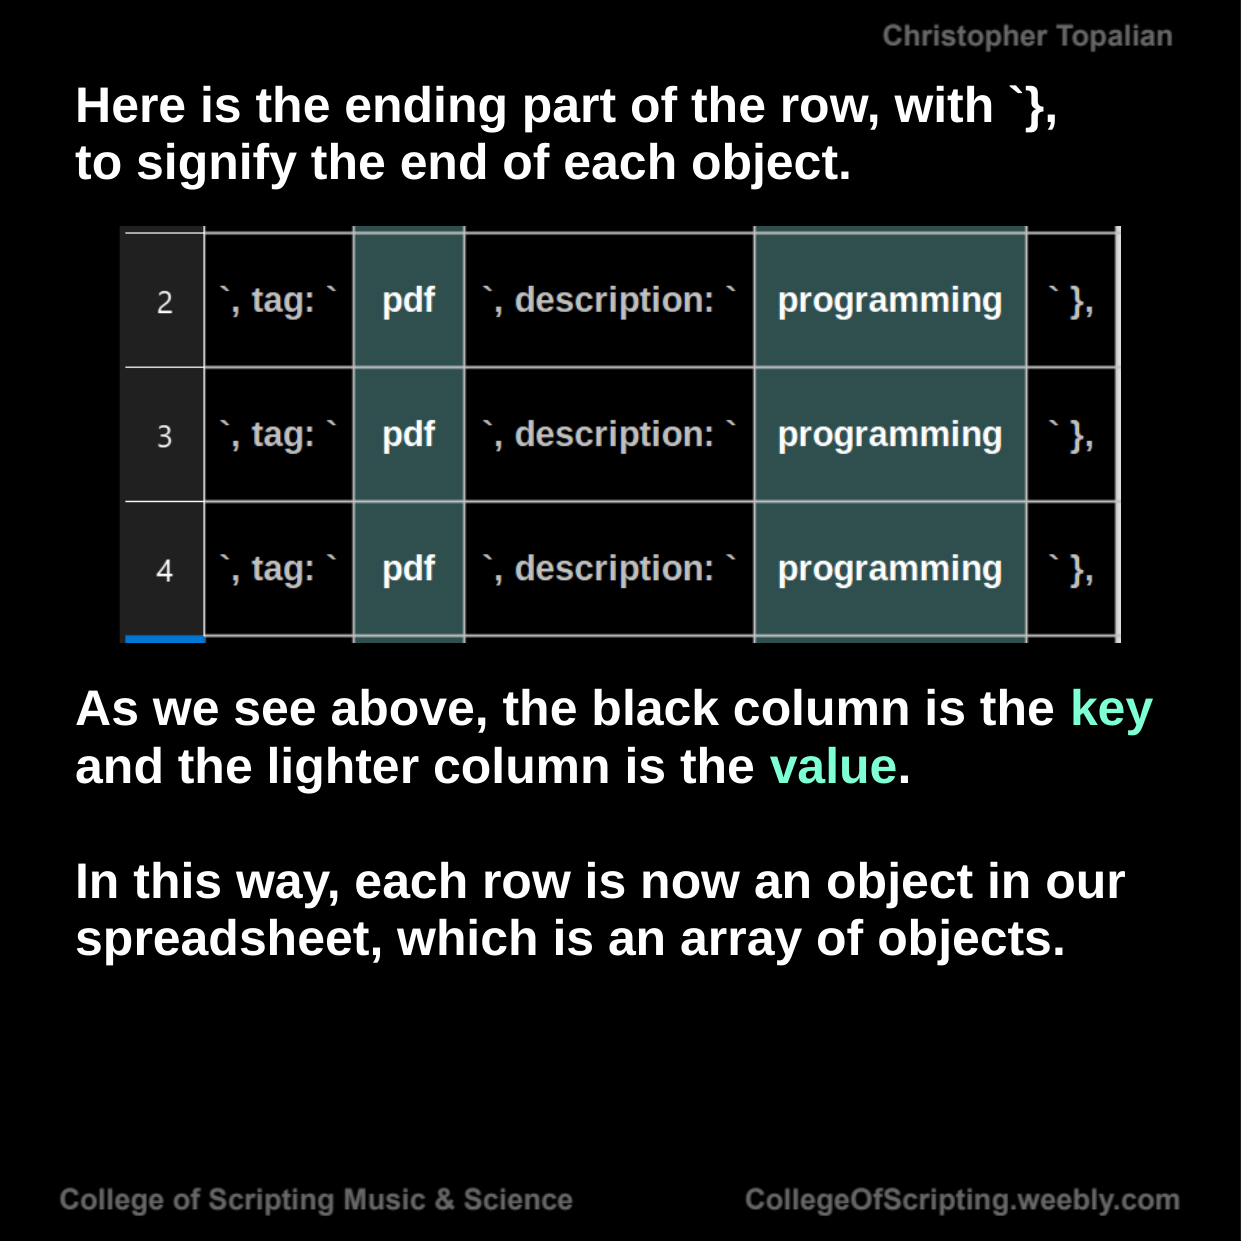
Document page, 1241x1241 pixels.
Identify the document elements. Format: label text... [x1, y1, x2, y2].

text In this way, each row is now an object in our spreadsheet, which is an array of objects. [75, 851, 1166, 966]
picture [119, 226, 1121, 643]
text As we see above, the black column is the key and the lighter column is the value. [75, 679, 1166, 794]
text to signify the end of each object. [75, 132, 1166, 190]
text Here is the ending part of the row, with `}, [75, 75, 1166, 132]
